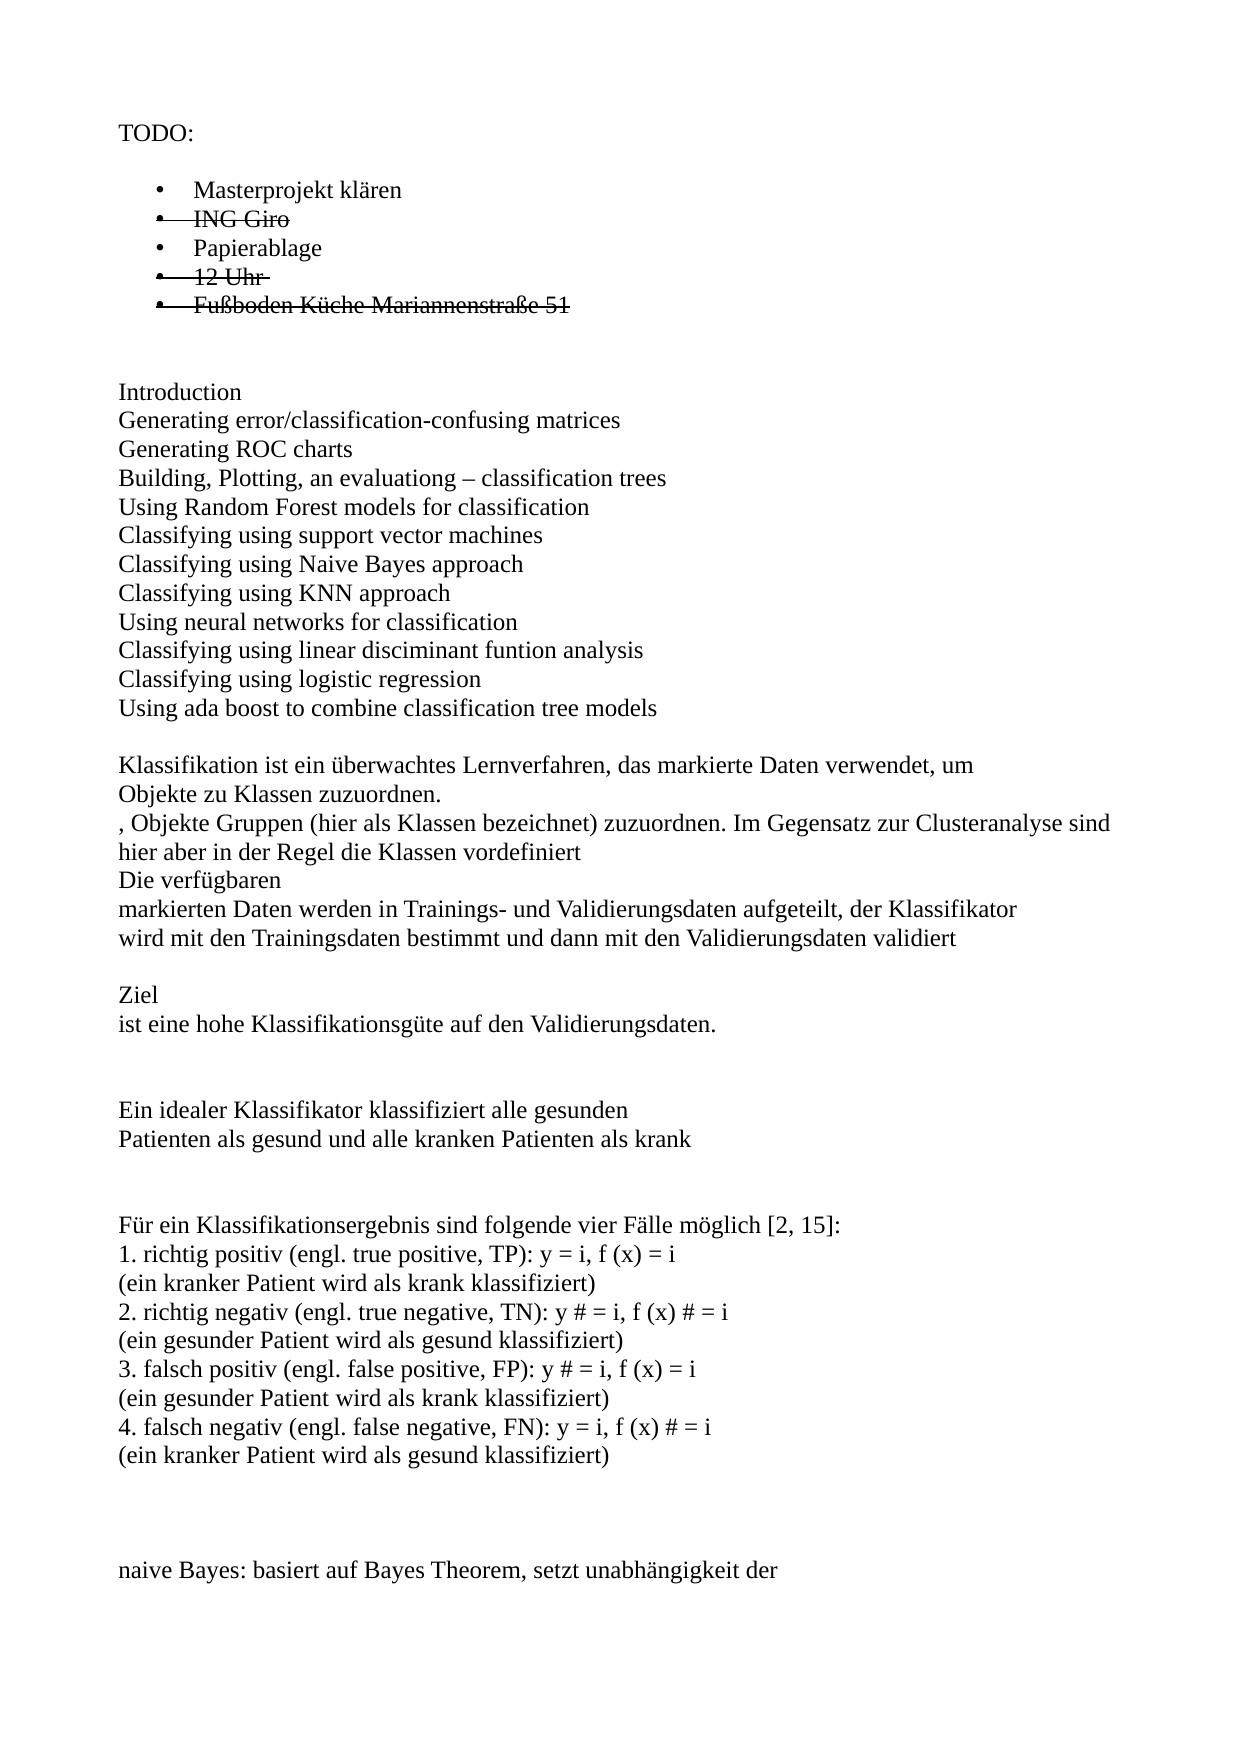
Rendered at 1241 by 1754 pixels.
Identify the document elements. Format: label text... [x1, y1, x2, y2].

text ist eine hohe Klassifikationsgüte auf den Validierungsdaten. [118, 1009, 1122, 1038]
text Für ein Klassifikationsergebnis sind folgende vier Fälle möglich [2, 15]: [118, 1211, 1122, 1239]
text 2. richtig negativ (engl. true negative, TN): y # = i, f (x) # = i [118, 1297, 1122, 1326]
text markierten Daten werden in Trainings- und Validierungsdaten aufgeteilt, der Klassifikator [118, 894, 1122, 923]
text Introduction [118, 377, 1122, 406]
text Ein idealer Klassifikator klassifiziert alle gesunden [118, 1096, 1122, 1124]
text TODO: [118, 118, 1122, 147]
text naive Bayes: basiert auf Bayes Theorem, setzt unabhängigkeit der [118, 1556, 1122, 1584]
text Objekte zu Klassen zuzuordnen. [118, 779, 1122, 808]
text Classifying using logistic regression [118, 664, 1122, 693]
text , Objekte Gruppen (hier als Klassen bezeichnet) zuzuordnen. Im Gegensatz zur Clusteranalyse sind hier aber in der Regel die Klassen vordefiniert [118, 808, 1122, 866]
text (ein gesunder Patient wird als gesund klassifiziert) [118, 1326, 1122, 1354]
text 4. falsch negativ (engl. false negative, FN): y = i, f (x) # = i [118, 1412, 1122, 1441]
text Using ada boost to combine classification tree models [118, 693, 1122, 722]
text Generating ROC charts [118, 434, 1122, 463]
list Papierablage [156, 233, 1122, 262]
text Using neural networks for classification [118, 607, 1122, 636]
text (ein kranker Patient wird als gesund klassifiziert) [118, 1441, 1122, 1469]
list Masterprojekt klären [156, 176, 1122, 204]
text Generating error/classification-confusing matrices [118, 406, 1122, 434]
text Using Random Forest models for classification [118, 492, 1122, 521]
text 3. falsch positiv (engl. false positive, FP): y # = i, f (x) = i [118, 1354, 1122, 1383]
list ING Giro [156, 204, 1122, 233]
text Classifying using KNN approach [118, 578, 1122, 607]
list 12 Uhr [156, 262, 1122, 291]
text Ziel [118, 981, 1122, 1009]
text Building, Plotting, an evaluationg – classification trees [118, 463, 1122, 492]
text Klassifikation ist ein überwachtes Lernverfahren, das markierte Daten verwendet, um [118, 751, 1122, 779]
text Classifying using Naive Bayes approach [118, 549, 1122, 578]
text (ein gesunder Patient wird als krank klassifiziert) [118, 1383, 1122, 1412]
text Classifying using linear disciminant funtion analysis [118, 636, 1122, 664]
text 1. richtig positiv (engl. true positive, TP): y = i, f (x) = i [118, 1239, 1122, 1268]
text wird mit den Trainingsdaten bestimmt und dann mit den Validierungsdaten validiert [118, 923, 1122, 952]
text Patienten als gesund und alle kranken Patienten als krank [118, 1124, 1122, 1153]
text Die verfügbaren [118, 866, 1122, 894]
list Fußboden Küche Mariannenstraße 51 [156, 291, 1122, 319]
text (ein kranker Patient wird als krank klassifiziert) [118, 1268, 1122, 1297]
text Classifying using support vector machines [118, 521, 1122, 549]
